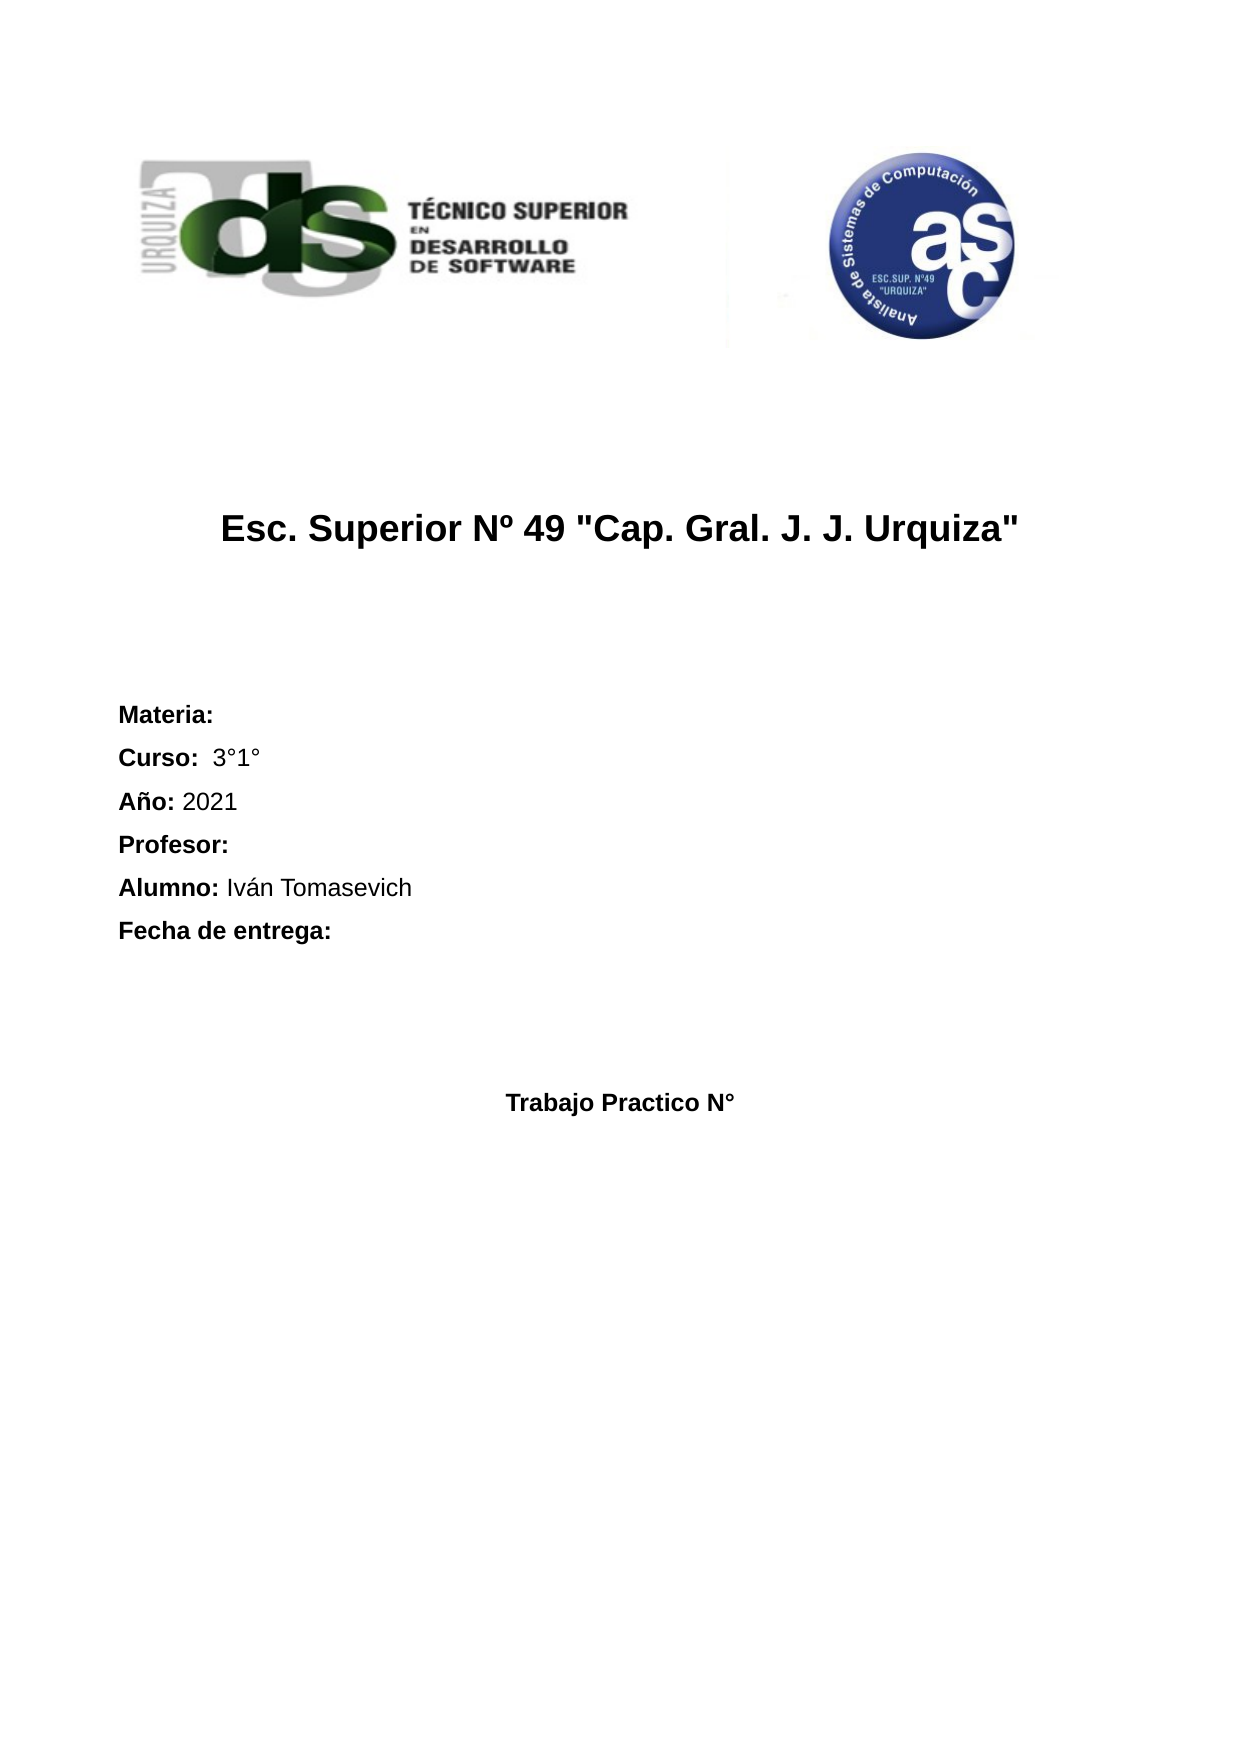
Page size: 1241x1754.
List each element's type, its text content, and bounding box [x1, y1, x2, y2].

text Fecha de entrega: [118, 916, 1122, 945]
text Materia: [118, 700, 1122, 729]
text Año: 2021 [118, 787, 1122, 815]
text Trabajo Practico N° [118, 1088, 1122, 1117]
picture [123, 146, 644, 327]
text Esc. Superior Nº 49 "Cap. Gral. J. J. Urquiza" [118, 506, 1122, 549]
text Curso: 3°1° [118, 743, 1122, 772]
text Alumno: Iván Tomasevich [118, 873, 1122, 902]
text Profesor: [118, 830, 1122, 858]
